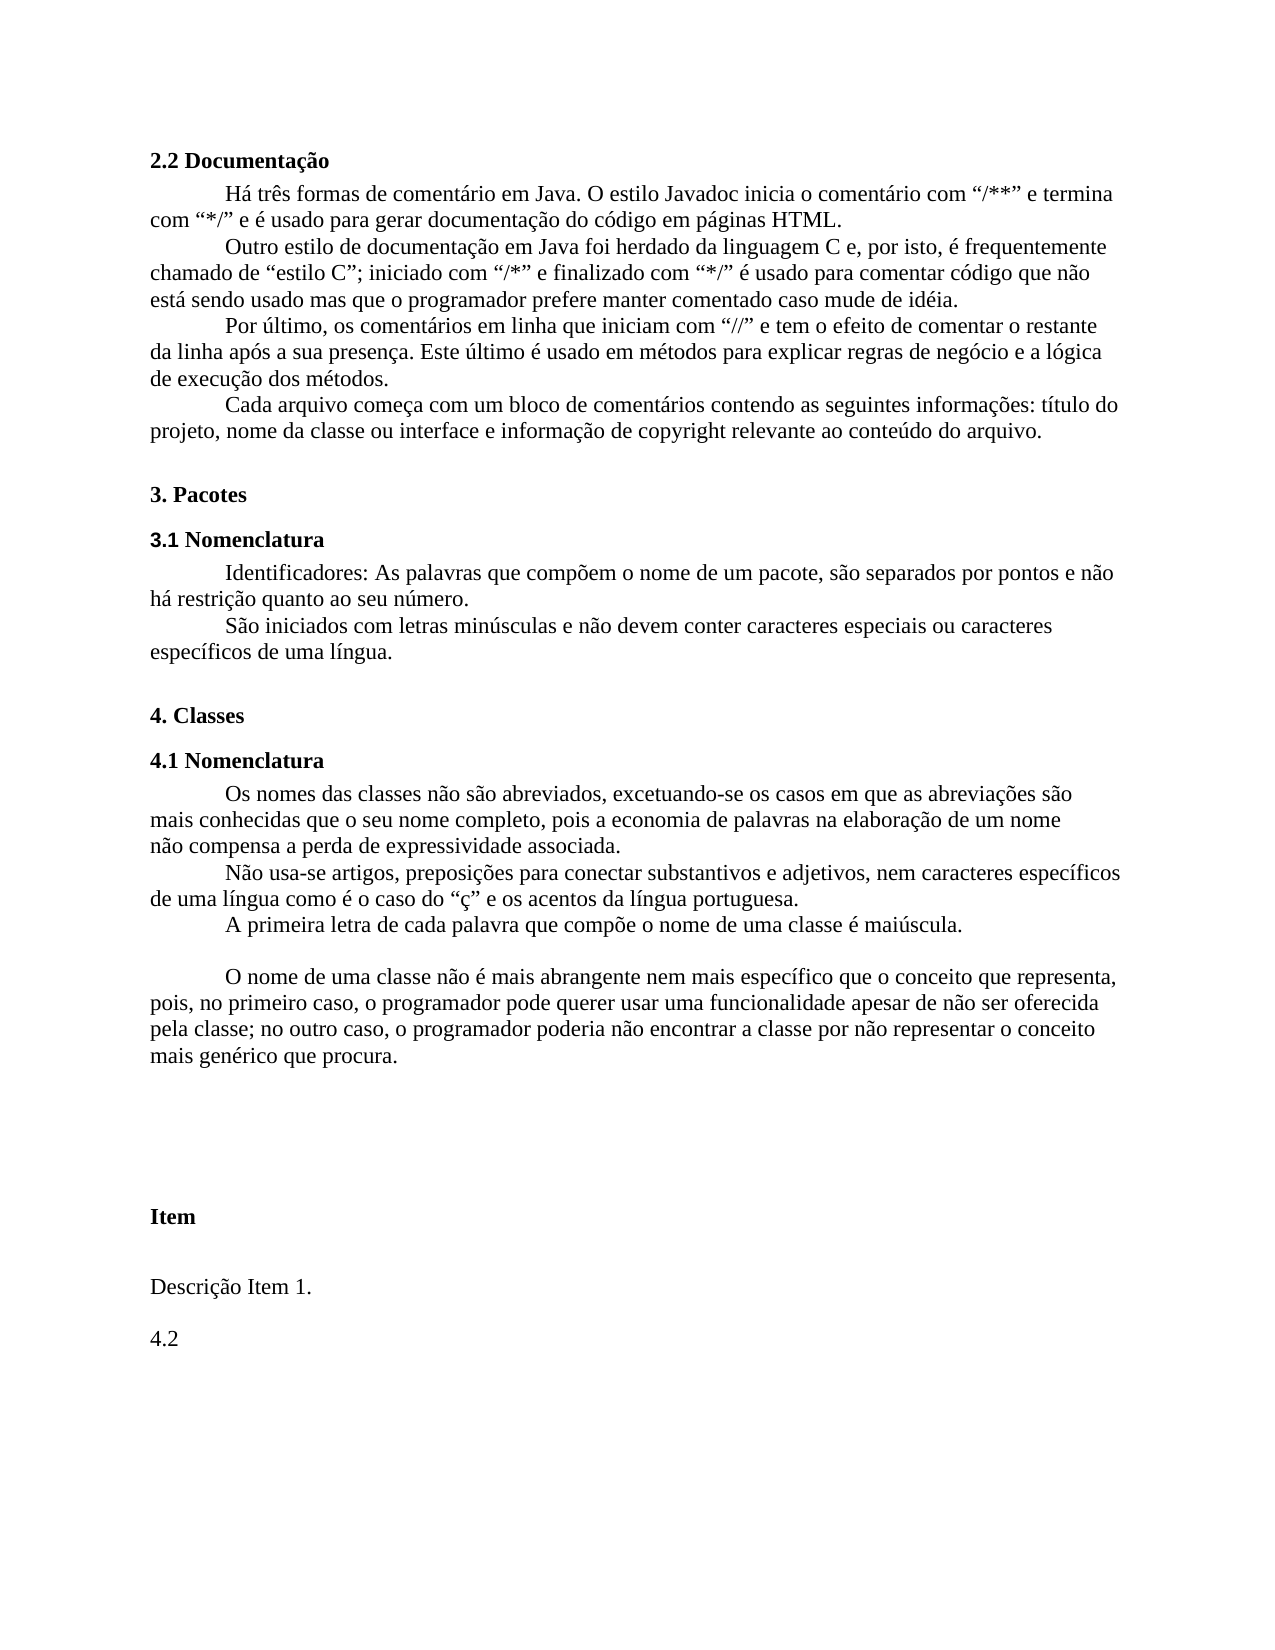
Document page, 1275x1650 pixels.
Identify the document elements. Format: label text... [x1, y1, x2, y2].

text Identificadores: As palavras que compõem o nome de um pacote, são separados por pontos e não há restrição quanto ao seu número. [150, 559, 1125, 612]
text A primeira letra de cada palavra que compõe o nome de uma classe é maiúscula. [150, 911, 1125, 938]
subtitle Nomenclatura [150, 747, 1125, 773]
text com “*/” e é usado para gerar documentação do código em páginas HTML. [150, 207, 1125, 233]
text Outro estilo de documentação em Java foi herdado da linguagem C e, por isto, é frequentemente chamado de “estilo C”; iniciado com “/*” e finalizado com “*/” é usado para comentar código que não está sendo usado mas que o programador prefere manter comentado caso mude de idéia. [150, 233, 1125, 312]
text projeto, nome da classe ou interface e informação de copyright relevante ao conteúdo do arquivo. [150, 417, 1125, 444]
text O nome de uma classe não é mais abrangente nem mais específico que o conceito que representa, [150, 963, 1125, 989]
text Cada arquivo começa com um bloco de comentários contendo as seguintes informações: título do [150, 391, 1125, 417]
text não compensa a perda de expressividade associada. [150, 832, 1125, 859]
subtitle Nomenclatura [150, 526, 1125, 553]
subtitle Classes [150, 702, 1125, 728]
text São iniciados com letras minúsculas e não devem conter caracteres especiais ou caracteres específicos de uma língua. [150, 612, 1125, 664]
subtitle Pacotes [150, 481, 1125, 508]
text Descrição Item 1. [150, 1273, 1125, 1300]
text Por último, os comentários em linha que iniciam com “//” e tem o efeito de comentar o restante da linha após a sua presença. Este último é usado em métodos para explicar regras de negócio e a lógica de execução dos métodos. [150, 312, 1125, 391]
text Os nomes das classes não são abreviados, excetuando-se os casos em que as abreviações são [150, 779, 1125, 806]
text mais conhecidas que o seu nome completo, pois a economia de palavras na elaboração de um nome [150, 806, 1125, 832]
text Não usa-se artigos, preposições para conectar substantivos e adjetivos, nem caracteres específicos de uma língua como é o caso do “ç” e os acentos da língua portuguesa. [150, 859, 1125, 911]
subtitle Documentação [150, 148, 1125, 174]
text pois, no primeiro caso, o programador pode querer usar uma funcionalidade apesar de não ser oferecida pela classe; no outro caso, o programador poderia não encontrar a classe por não representar o conceito mais genérico que procura. [150, 989, 1125, 1068]
subtitle Item [150, 1203, 1125, 1229]
text Há três formas de comentário em Java. O estilo Javadoc inicia o comentário com “/**” e termina [150, 180, 1125, 207]
